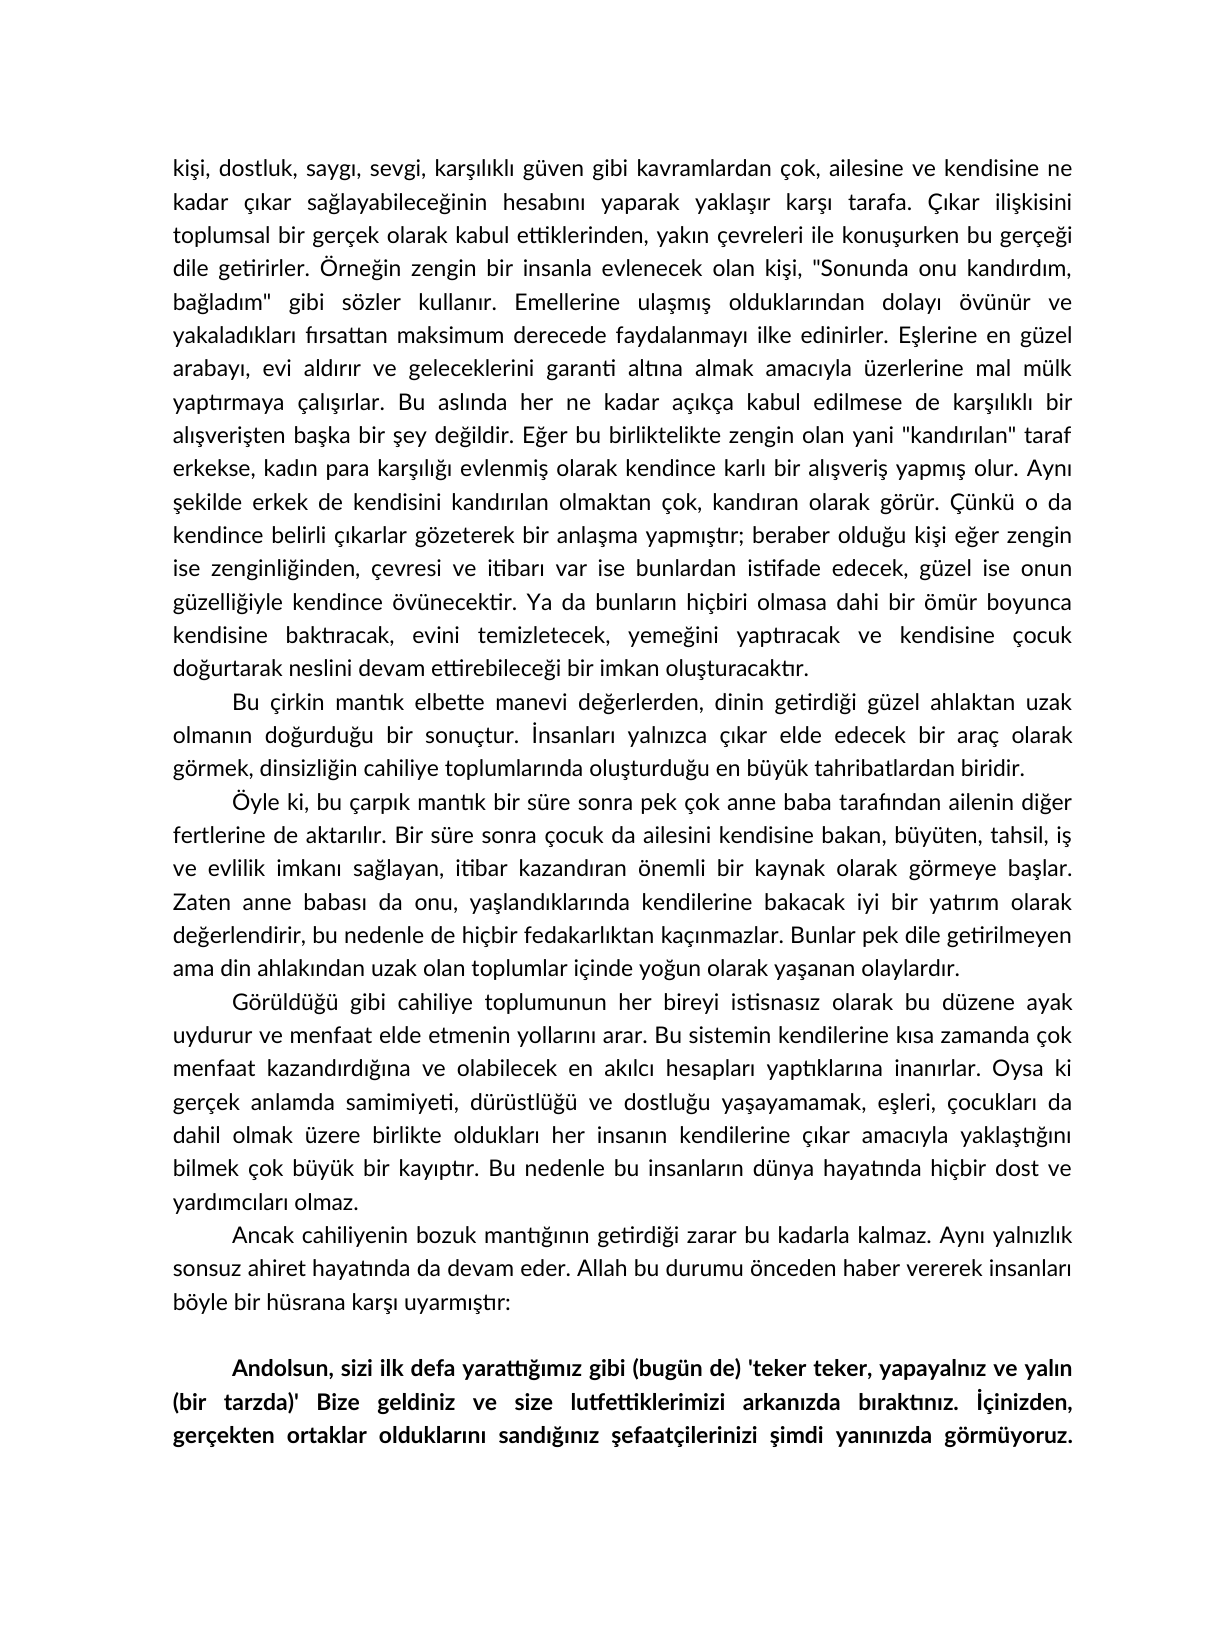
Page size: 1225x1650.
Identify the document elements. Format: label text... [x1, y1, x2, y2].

text kişi, dostluk, saygı, sevgi, karşılıklı güven gibi kavramlardan çok, ailesine ve kendisine ne kadar çıkar sağlayabileceğinin hesabını yaparak yaklaşır karşı tarafa. Çıkar ilişkisini toplumsal bir gerçek olarak kabul ettiklerinden, yakın çevreleri ile konuşurken bu gerçeği dile getirirler. Örneğin zengin bir insanla evlenecek olan kişi, "Sonunda onu kandırdım, bağladım" gibi sözler kullanır. Emellerine ulaşmış olduklarından dolayı övünür ve yakaladıkları fırsattan maksimum derecede faydalanmayı ilke edinirler. Eşlerine en güzel arabayı, evi aldırır ve geleceklerini garanti altına almak amacıyla üzerlerine mal mülk yaptırmaya çalışırlar. Bu aslında her ne kadar açıkça kabul edilmese de karşılıklı bir alışverişten başka bir şey değildir. Eğer bu birliktelikte zengin olan yani "kandırılan" taraf erkekse, kadın para karşılığı evlenmiş olarak kendince karlı bir alışveriş yapmış olur. Aynı şekilde erkek de kendisini kandırılan olmaktan çok, kandıran olarak görür. Çünkü o da kendince belirli çıkarlar gözeterek bir anlaşma yapmıştır; beraber olduğu kişi eğer zengin ise zenginliğinden, çevresi ve itibarı var ise bunlardan istifade edecek, güzel ise onun güzelliğiyle kendince övünecektir. Ya da bunların hiçbiri olmasa dahi bir ömür boyunca kendisine baktıracak, evini temizletecek, yemeğini yaptıracak ve kendisine çocuk doğurtarak neslini devam ettirebileceği bir imkan oluşturacaktır. [173, 150, 1073, 683]
text Bu çirkin mantık elbette manevi değerlerden, dinin getirdiği güzel ahlaktan uzak olmanın doğurduğu bir sonuçtur. İnsanları yalnızca çıkar elde edecek bir araç olarak görmek, dinsizliğin cahiliye toplumlarında oluşturduğu en büyük tahribatlardan biridir. [173, 683, 1073, 783]
text Andolsun, sizi ilk defa yarattığımız gibi (bugün de) 'teker teker, yapayalnız ve yalın (bir tarzda)' Bize geldiniz ve size lutfettiklerimizi arkanızda bıraktınız. İçinizden, gerçekten ortaklar olduklarını sandığınız şefaatçilerinizi şimdi yanınızda görmüyoruz. [173, 1350, 1073, 1450]
text Ancak cahiliyenin bozuk mantığının getirdiği zarar bu kadarla kalmaz. Aynı yalnızlık sonsuz ahiret hayatında da devam eder. Allah bu durumu önceden haber vererek insanları böyle bir hüsrana karşı uyarmıştır: [173, 1217, 1073, 1317]
text Öyle ki, bu çarpık mantık bir süre sonra pek çok anne baba tarafından ailenin diğer fertlerine de aktarılır. Bir süre sonra çocuk da ailesini kendisine bakan, büyüten, tahsil, iş ve evlilik imkanı sağlayan, itibar kazandıran önemli bir kaynak olarak görmeye başlar. Zaten anne babası da onu, yaşlandıklarında kendilerine bakacak iyi bir yatırım olarak değerlendirir, bu nedenle de hiçbir fedakarlıktan kaçınmazlar. Bunlar pek dile getirilmeyen ama din ahlakından uzak olan toplumlar içinde yoğun olarak yaşanan olaylardır. [173, 783, 1073, 983]
text Görüldüğü gibi cahiliye toplumunun her bireyi istisnasız olarak bu düzene ayak uydurur ve menfaat elde etmenin yollarını arar. Bu sistemin kendilerine kısa zamanda çok menfaat kazandırdığına ve olabilecek en akılcı hesapları yaptıklarına inanırlar. Oysa ki gerçek anlamda samimiyeti, dürüstlüğü ve dostluğu yaşayamamak, eşleri, çocukları da dahil olmak üzere birlikte oldukları her insanın kendilerine çıkar amacıyla yaklaştığını bilmek çok büyük bir kayıptır. Bu nedenle bu insanların dünya hayatında hiçbir dost ve yardımcıları olmaz. [173, 983, 1073, 1217]
